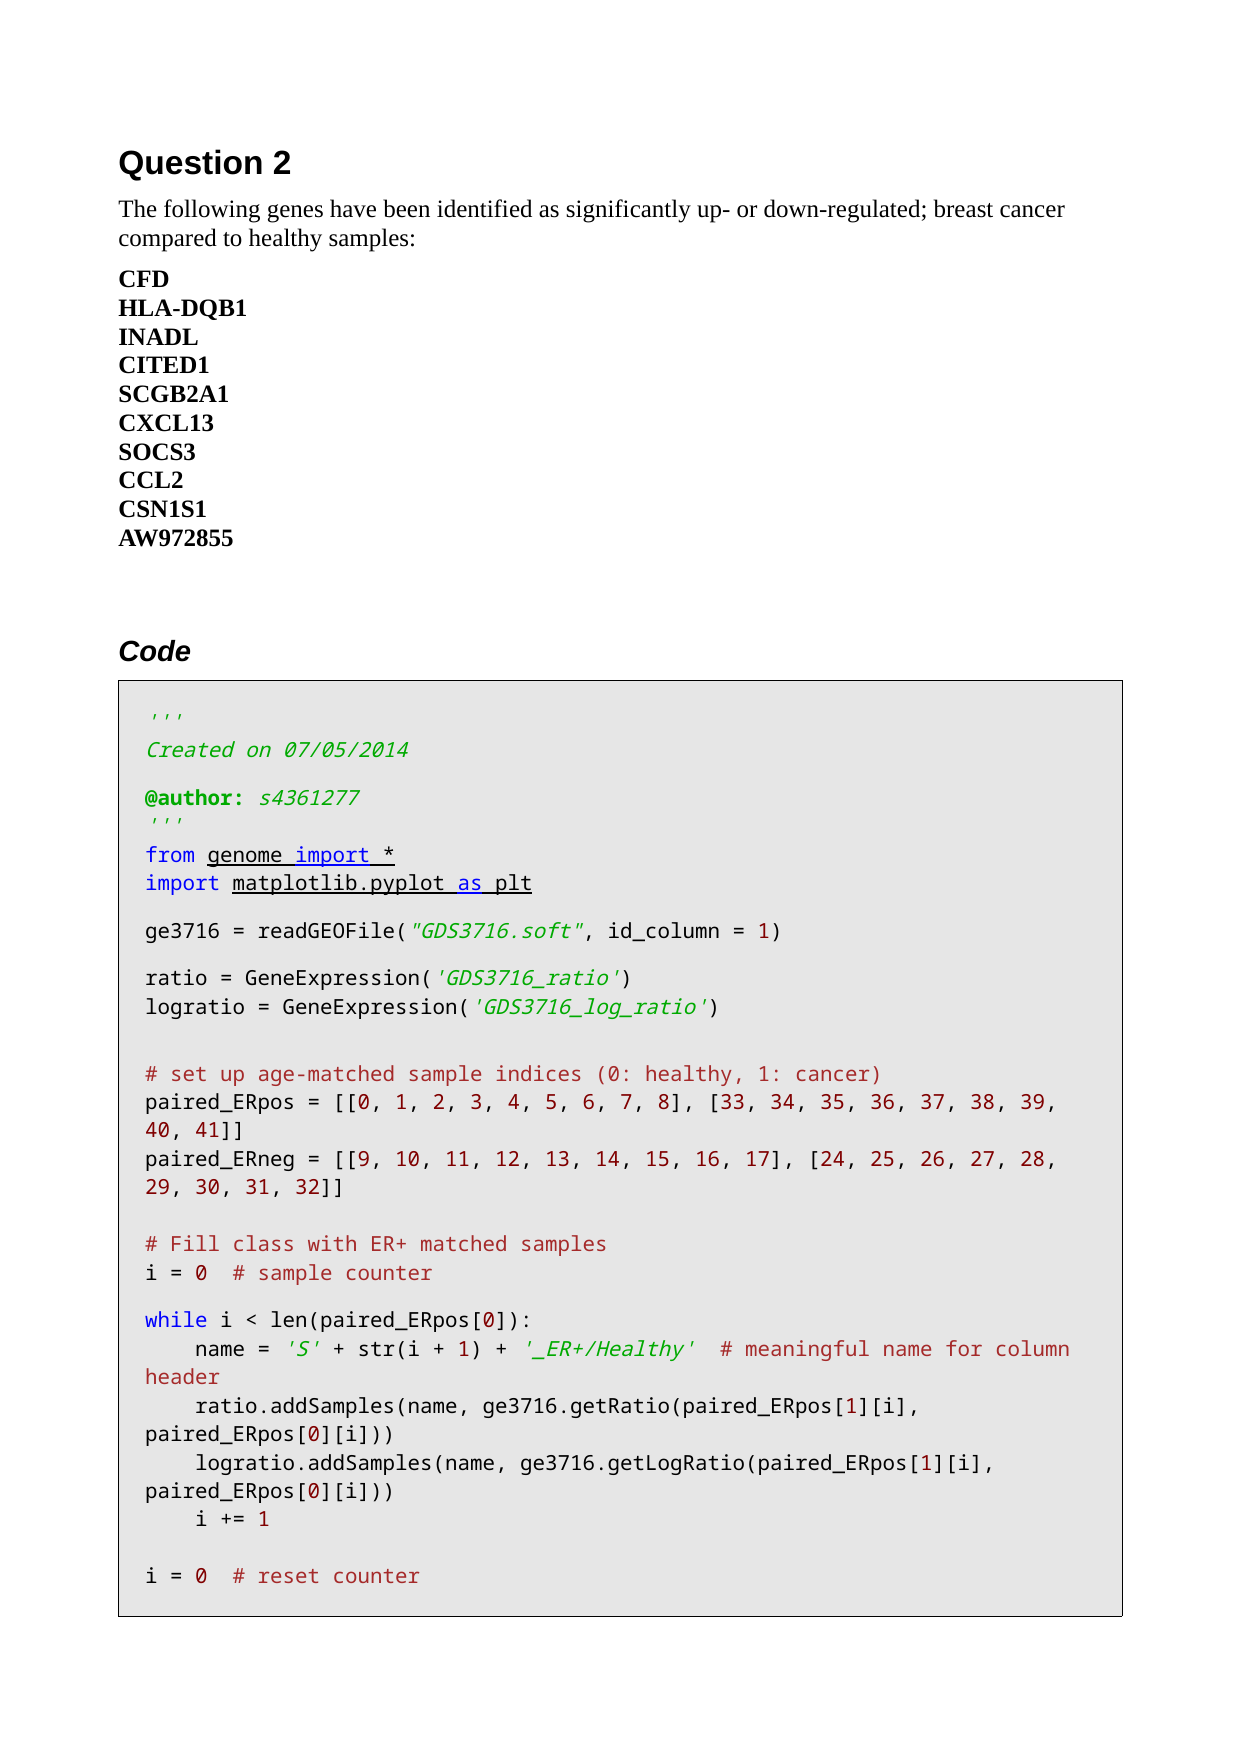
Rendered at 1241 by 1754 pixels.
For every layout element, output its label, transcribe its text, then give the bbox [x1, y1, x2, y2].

text HLA-DQB1 [118, 293, 1122, 322]
text name = 'S' + str(i + 1) + '_ER+/Healthy' # meaningful name for column header [119, 1307, 1122, 1364]
text Created on 07/05/2014 [119, 709, 1122, 737]
text ''' [119, 785, 1122, 813]
text i = 0 # reset counter [119, 1535, 1122, 1616]
text # Fill class with ER+ matched samples [119, 1203, 1122, 1231]
text @author: s4361277 [119, 756, 1122, 785]
subtitle Code [118, 634, 1122, 668]
text CXCL13 [118, 408, 1122, 437]
text CITED1 [118, 351, 1122, 379]
text from genome import * [119, 813, 1122, 842]
text i = 0 # sample counter [119, 1231, 1122, 1259]
text while i < len(paired_ERpos[0]): [119, 1279, 1122, 1307]
text ratio.addSamples(name, ge3716.getRatio(paired_ERpos[1][i], paired_ERpos[0][i])) [119, 1364, 1122, 1421]
text logratio = GeneExpression('GDS3716_log_ratio') [119, 965, 1122, 994]
text INADL [118, 322, 1122, 351]
text The following genes have been identified as significantly up- or down-regulated; breast cancer compared to healthy samples: [118, 194, 1122, 252]
text CCL2 [118, 466, 1122, 494]
text SCGB2A1 [118, 379, 1122, 408]
text logratio.addSamples(name, ge3716.getLogRatio(paired_ERpos[1][i], paired_ERpos[0][i])) [119, 1421, 1122, 1478]
text import matplotlib.pyplot as plt [119, 842, 1122, 870]
text ''' [119, 681, 1122, 709]
text paired_ERneg = [[9, 10, 11, 12, 13, 14, 15, 16, 17], [24, 25, 26, 27, 28, 29, 30, 31, 32]] [119, 1117, 1122, 1174]
text i += 1 [119, 1478, 1122, 1506]
subtitle Question 2 [118, 143, 1122, 182]
text ge3716 = readGEOFile("GDS3716.soft", id_column = 1) [119, 889, 1122, 918]
text ratio = GeneExpression('GDS3716_ratio') [119, 937, 1122, 965]
text CSN1S1 [118, 494, 1122, 523]
text CFD [118, 264, 1122, 293]
text # set up age-matched sample indices (0: healthy, 1: cancer) [119, 1032, 1122, 1061]
text AW972855 [118, 523, 1122, 552]
text SOCS3 [118, 437, 1122, 466]
text paired_ERpos = [[0, 1, 2, 3, 4, 5, 6, 7, 8], [33, 34, 35, 36, 37, 38, 39, 40, 41]] [119, 1061, 1122, 1117]
